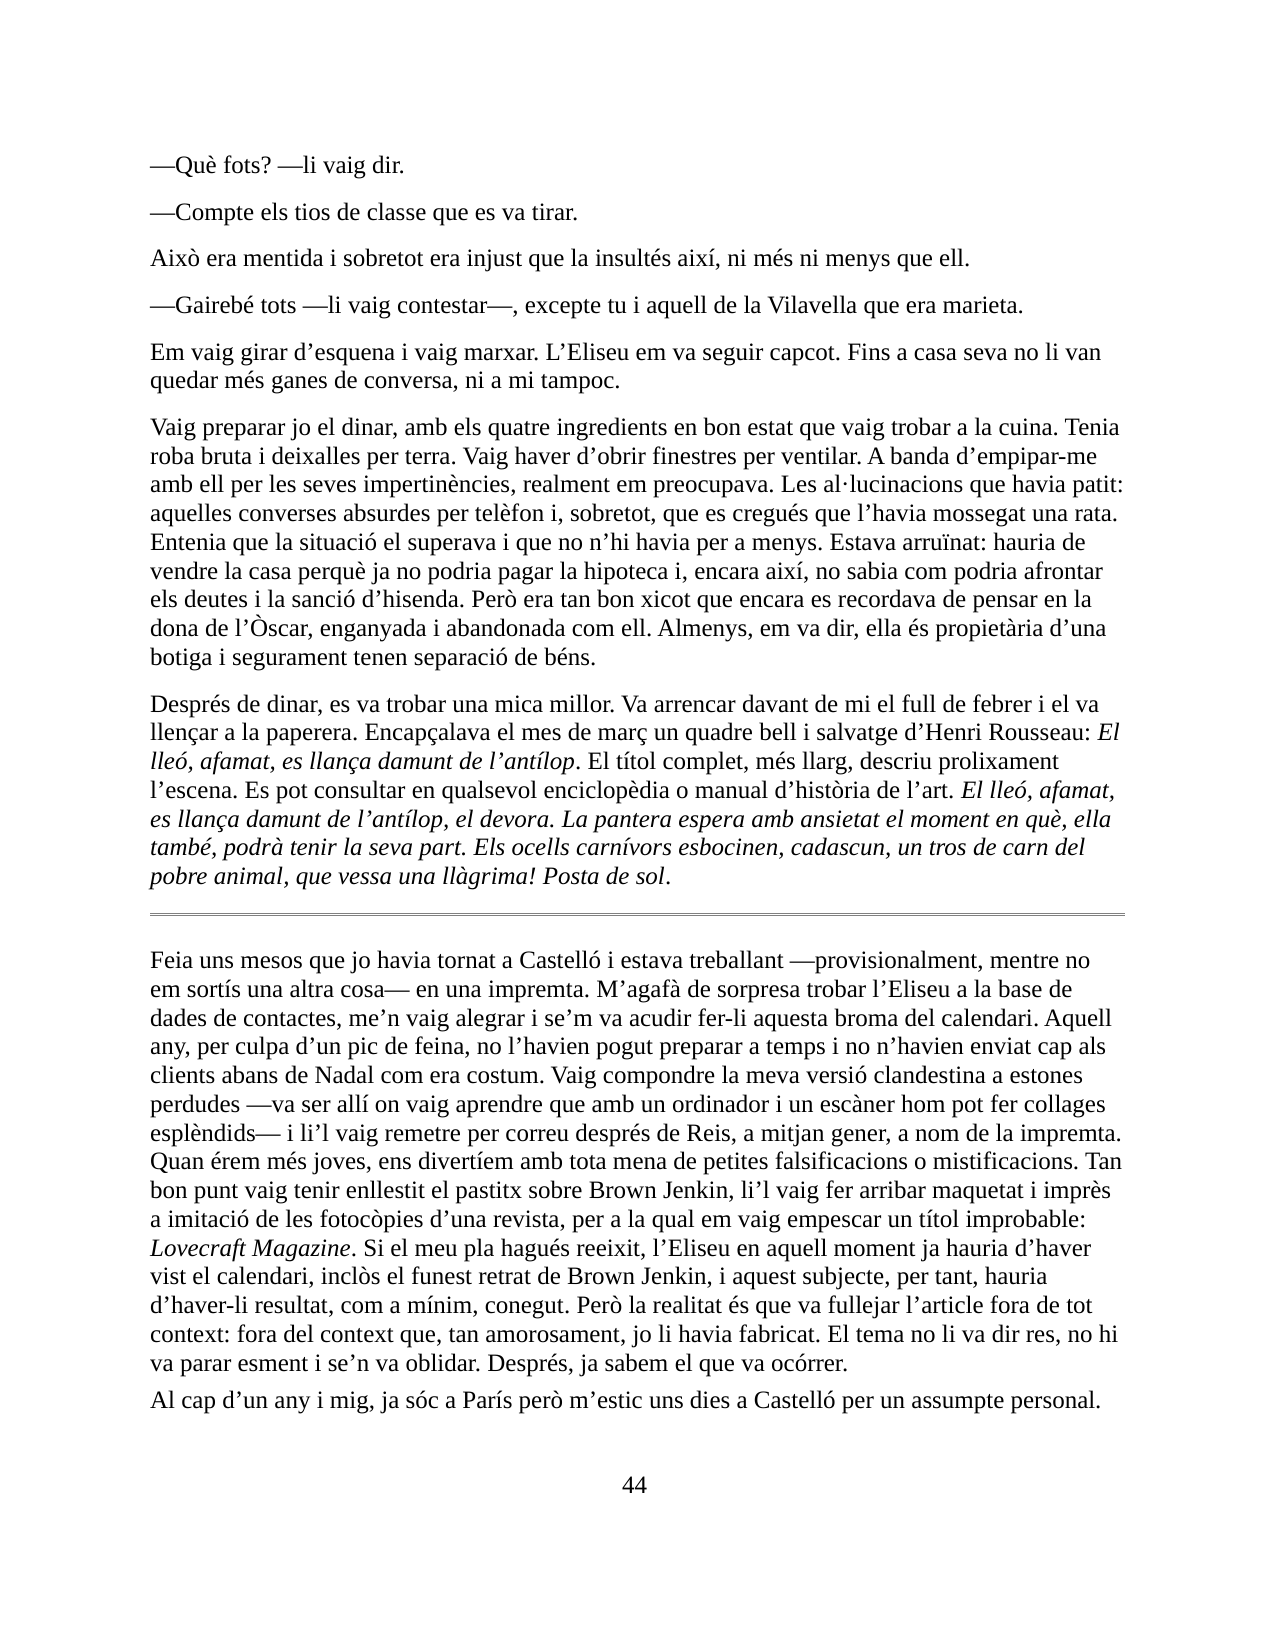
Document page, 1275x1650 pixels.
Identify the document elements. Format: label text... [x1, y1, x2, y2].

text Al cap d’un any i mig, ja sóc a París però m’estic uns dies a Castelló per un assumpte personal. [150, 1385, 1125, 1414]
text —Què fots? —li vaig dir. [150, 150, 1125, 179]
text Feia uns mesos que jo havia tornat a Castelló i estava treballant —provisionalment, mentre no em sortís una altra cosa— en una impremta. M’agafà de sorpresa trobar l’Eliseu a la base de dades de contactes, me’n vaig alegrar i se’m va acudir fer-li aquesta broma del calendari. Aquell any, per culpa d’un pic de feina, no l’havien pogut preparar a temps i no n’havien enviat cap als clients abans de Nadal com era costum. Vaig compondre la meva versió clandestina a estones perdudes —va ser allí on vaig aprendre que amb un ordinador i un escàner hom pot fer collages esplèndids— i li’l vaig remetre per correu després de Reis, a mitjan gener, a nom de la impremta. Quan érem més joves, ens divertíem amb tota mena de petites falsificacions o mistificacions. Tan bon punt vaig tenir enllestit el pastitx sobre Brown Jenkin, li’l vaig fer arribar maquetat i imprès a imitació de les fotocòpies d’una revista, per a la qual em vaig empescar un títol improbable: Lovecraft Magazine. Si el meu pla hagués reeixit, l’Eliseu en aquell moment ja hauria d’haver vist el calendari, inclòs el funest retrat de Brown Jenkin, i aquest subjecte, per tant, hauria d’haver-li resultat, com a mínim, conegut. Però la realitat és que va fullejar l’article fora de tot context: fora del context que, tan amorosament, jo li havia fabricat. El tema no li va dir res, no hi va parar esment i se’n va oblidar. Després, ja sabem el que va ocórrer. [150, 945, 1125, 1376]
text Em vaig girar d’esquena i vaig marxar. L’Eliseu em va seguir capcot. Fins a casa seva no li van quedar més ganes de conversa, ni a mi tampoc. [150, 337, 1125, 394]
text —Gairebé tots —li vaig contestar—, excepte tu i aquell de la Vilavella que era marieta. [150, 290, 1125, 319]
text Vaig preparar jo el dinar, amb els quatre ingredients en bon estat que vaig trobar a la cuina. Tenia roba bruta i deixalles per terra. Vaig haver d’obrir finestres per ventilar. A banda d’empipar-me amb ell per les seves impertinències, realment em preocupava. Les al·lucinacions que havia patit: aquelles converses absurdes per telèfon i, sobretot, que es cregués que l’havia mossegat una rata. Entenia que la situació el superava i que no n’hi havia per a menys. Estava arruïnat: hauria de vendre la casa perquè ja no podria pagar la hipoteca i, encara així, no sabia com podria afrontar els deutes i la sanció d’hisenda. Però era tan bon xicot que encara es recordava de pensar en la dona de l’Òscar, enganyada i abandonada com ell. Almenys, em va dir, ella és propietària d’una botiga i segurament tenen separació de béns. [150, 412, 1125, 671]
text Això era mentida i sobretot era injust que la insultés així, ni més ni menys que ell. [150, 243, 1125, 272]
text —Compte els tios de classe que es va tirar. [150, 197, 1125, 225]
text Després de dinar, es va trobar una mica millor. Va arrencar davant de mi el full de febrer i el va llençar a la paperera. Encapçalava el mes de març un quadre bell i salvatge d’Henri Rousseau: El lleó, afamat, es llança damunt de l’antílop. El títol complet, més llarg, descriu prolixament l’escena. Es pot consultar en qualsevol enciclopèdia o manual d’història de l’art. El lleó, afamat, es llança damunt de l’antílop, el devora. La pantera espera amb ansietat el moment en què, ella també, podrà tenir la seva part. Els ocells carnívors esbocinen, cadascun, un tros de carn del pobre animal, que vessa una llàgrima! Posta de sol. [150, 689, 1125, 890]
